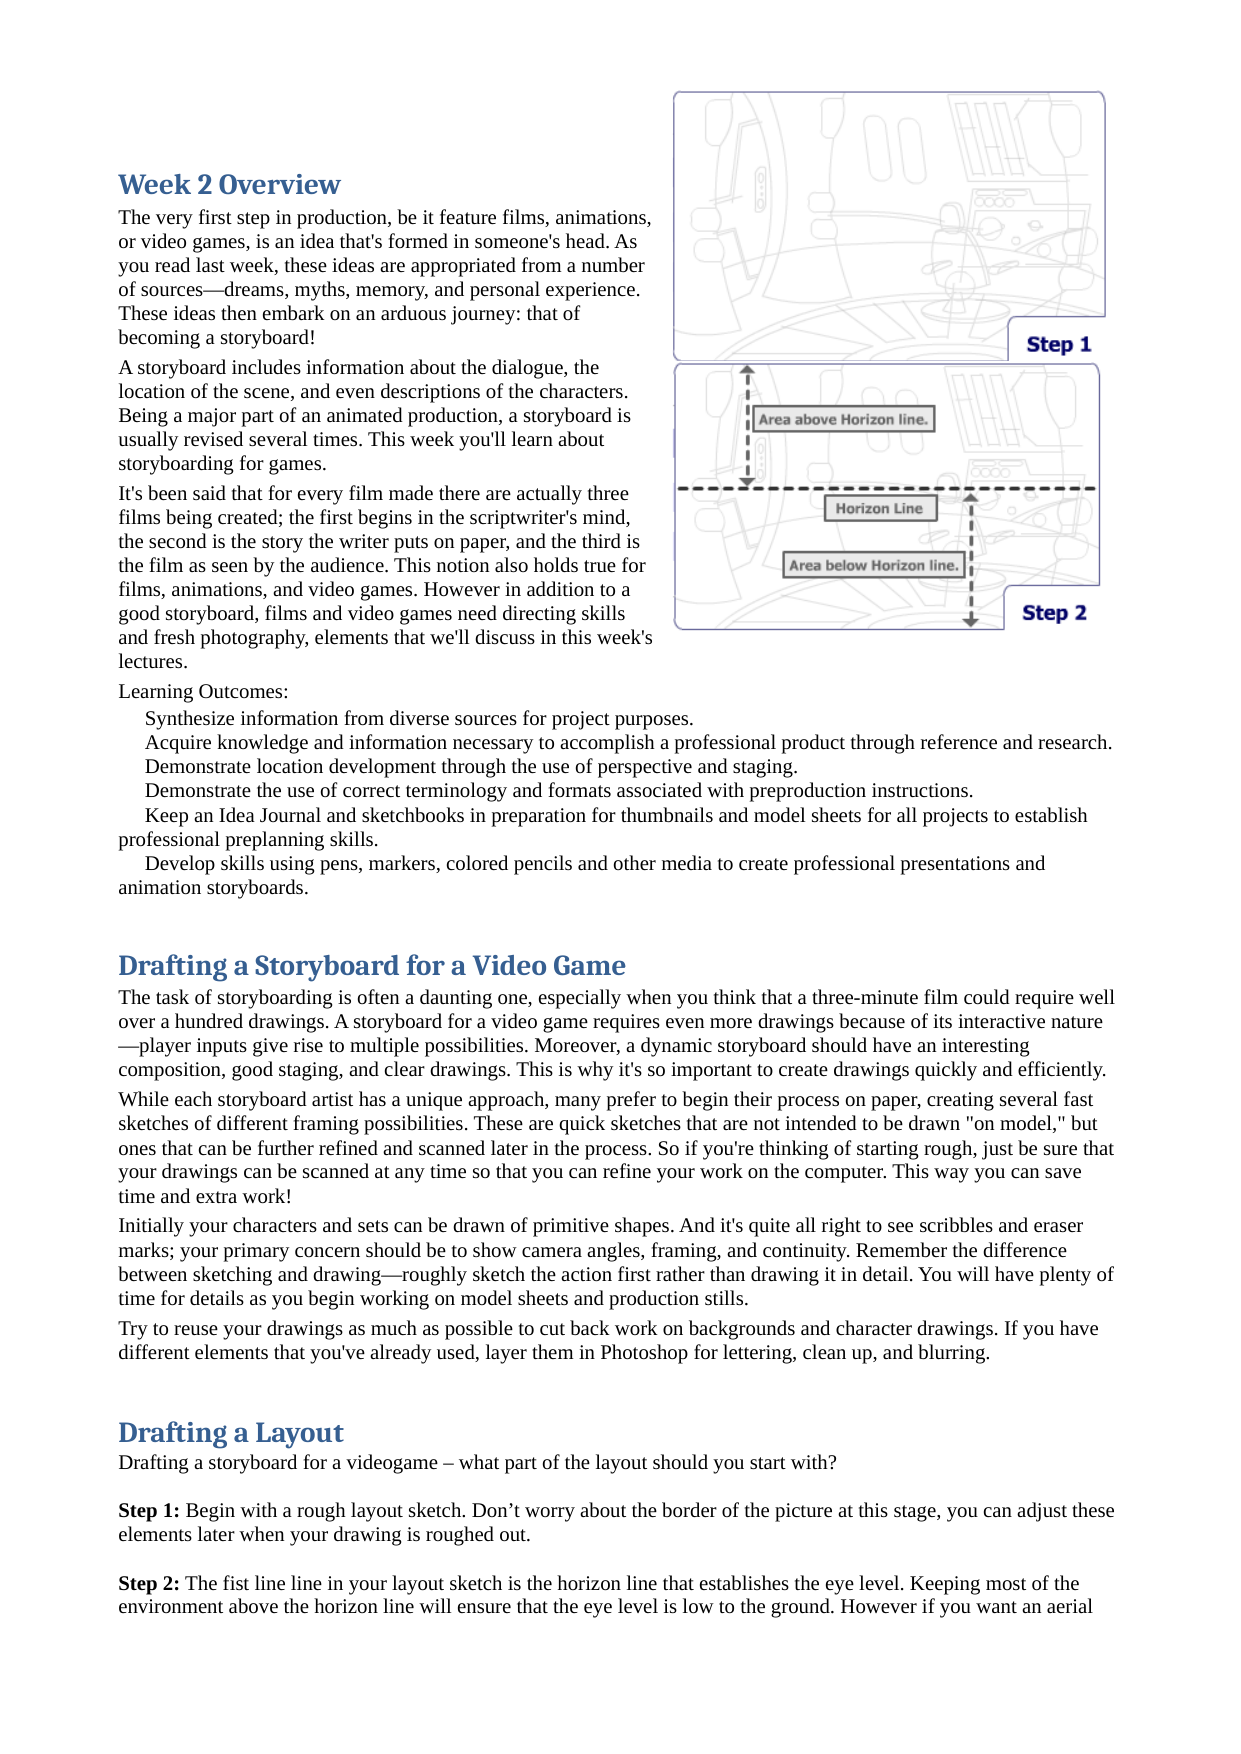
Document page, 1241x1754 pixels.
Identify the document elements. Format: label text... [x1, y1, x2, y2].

text  Synthesize information from diverse sources for project purposes. [118, 706, 1122, 730]
subtitle Week 2 Overview [118, 168, 672, 202]
text  Demonstrate the use of correct terminology and formats associated with preproduction instructions. [118, 778, 1122, 802]
subtitle Drafting a Layout [118, 1417, 1122, 1450]
text A storyboard includes information about the dialogue, the location of the scene, and even descriptions of the characters. Being a major part of an animated production, a storyboard is usually revised several times. This week you'll learn about storyboarding for games. [118, 355, 672, 475]
text It's been said that for every film made there are actually three films being created; the first begins in the scriptwriter's mind, the second is the story the writer puts on paper, and the third is the film as seen by the audience. This notion also holds true for films, animations, and video games. However in addition to a good storyboard, films and video games need directing skills and fresh photography, elements that we'll discuss in this week's lectures. [118, 481, 1122, 673]
text  Demonstrate location development through the use of perspective and staging. [118, 754, 1122, 778]
text The very first step in production, be it feature films, animations, or video games, is an idea that's formed in someone's head. As you read last week, these ideas are appropriated from a number of sources—dreams, myths, memory, and personal experience. These ideas then embark on an arduous journey: that of becoming a storyboard! [118, 204, 672, 349]
text Step 2: The fist line line in your layout sketch is the horizon line that establishes the eye level. Keeping most of the environment above the horizon line will ensure that the eye level is low to the ground. However if you want an aerial [118, 1570, 1122, 1618]
text  Develop skills using pens, markers, colored pencils and other media to create professional presentations and animation storyboards. [118, 851, 1122, 899]
text  Acquire knowledge and information necessary to accomplish a professional product through reference and research. [118, 730, 1122, 754]
text Try to reuse your drawings as much as possible to cut back work on backgrounds and character drawings. If you have different elements that you've already used, layer them in Photoshop for lettering, clean up, and blurring. [118, 1316, 1122, 1364]
text While each storyboard artist has a unique approach, many prefer to begin their process on paper, creating several fast sketches of different framing possibilities. These are quick sketches that are not intended to be drawn "on model," but ones that can be further refined and scanned later in the process. So if you're thinking of starting rough, just be sure that your drawings can be scanned at any time so that you can refine your work on the computer. This way you can save time and extra work! [118, 1087, 1122, 1208]
text  Keep an Idea Journal and sketchbooks in preparation for thumbnails and model sheets for all projects to establish professional preplanning skills. [118, 802, 1122, 851]
text Drafting a storyboard for a videogame – what part of the layout should you start with? [118, 1450, 1122, 1474]
subtitle [1111, 168, 1122, 202]
text The task of storyboarding is often a daunting one, especially when you think that a three-minute film could require well over a hundred drawings. A storyboard for a video game requires even more drawings because of its interactive nature—player inputs give rise to multiple possibilities. Moreover, a dynamic storyboard should have an interesting composition, good staging, and clear drawings. This is why it's so important to create drawings quickly and efficiently. [118, 985, 1122, 1081]
text Learning Outcomes: [118, 679, 1122, 703]
subtitle Drafting a Storyboard for a Video Game [118, 949, 1122, 982]
picture [672, 90, 1111, 634]
text Step 1: Begin with a rough layout sketch. Don’t worry about the border of the picture at this stage, you can adjust these elements later when your drawing is roughed out. [118, 1498, 1122, 1546]
text Initially your characters and sets can be drawn of primitive shapes. And it's quite all right to see scribbles and eraser marks; your primary concern should be to show camera angles, framing, and continuity. Remember the difference between sketching and drawing—roughly sketch the action first rather than drawing it in detail. You will have plenty of time for details as you begin working on model sheets and production stills. [118, 1213, 1122, 1310]
